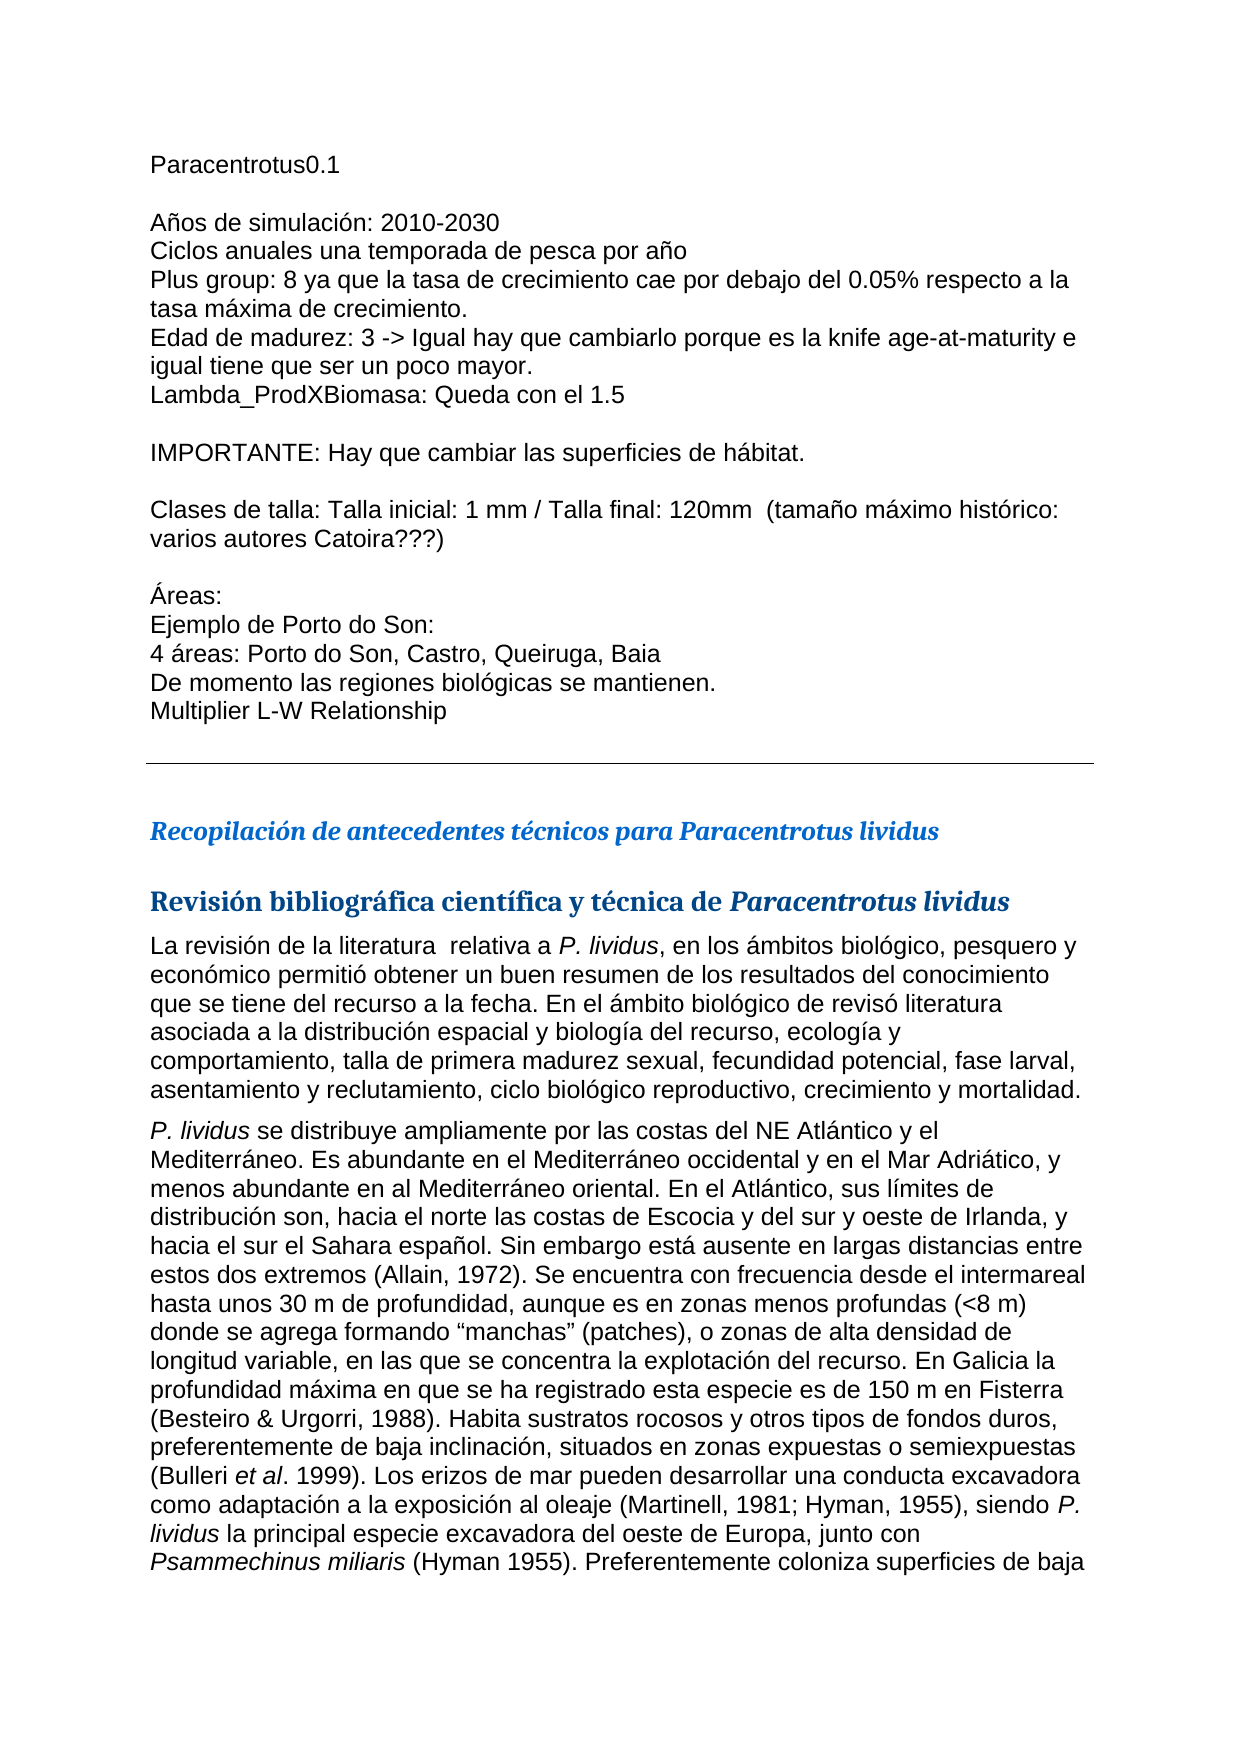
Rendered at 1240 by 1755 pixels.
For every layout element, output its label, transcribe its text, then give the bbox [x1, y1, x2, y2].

text Clases de talla: Talla inicial: 1 mm / Talla final: 120mm (tamaño máximo histórico: varios autores Catoira???) [150, 495, 1089, 552]
text Ejemplo de Porto do Son: [150, 610, 1089, 639]
text De momento las regiones biológicas se mantienen. [150, 667, 1089, 696]
text La revisión de la literatura relativa a P. lividus, en los ámbitos biológico, pesquero y económico permitió obtener un buen resumen de los resultados del conocimiento que se tiene del recurso a la fecha. En el ámbito biológico de revisó literatura asociada a la distribución espacial y biología del recurso, ecología y comportamiento, talla de primera madurez sexual, fecundidad potencial, fase larval, asentamiento y reclutamiento, ciclo biológico reproductivo, crecimiento y mortalidad. [150, 931, 1089, 1103]
text Multiplier L-W Relationship [150, 696, 1089, 725]
text Edad de madurez: 3 -> Igual hay que cambiarlo porque es la knife age-at-maturity e igual tiene que ser un poco mayor. [150, 322, 1089, 380]
text Plus group: 8 ya que la tasa de crecimiento cae por debajo del 0.05% respecto a la tasa máxima de crecimiento. [150, 265, 1089, 322]
text 4 áreas: Porto do Son, Castro, Queiruga, Baia [150, 639, 1089, 667]
text Lambda_ProdXBiomasa: Queda con el 1.5 [150, 380, 1089, 409]
text Áreas: [150, 581, 1089, 610]
text P. lividus se distribuye ampliamente por las costas del NE Atlántico y el Mediterráneo. Es abundante en el Mediterráneo occidental y en el Mar Adriático, y menos abundante en al Mediterráneo oriental. En el Atlántico, sus límites de distribución son, hacia el norte las costas de Escocia y del sur y oeste de Irlanda, y hacia el sur el Sahara español. Sin embargo está ausente en largas distancias entre estos dos extremos (Allain, 1972). Se encuentra con frecuencia desde el intermareal hasta unos 30 m de profundidad, aunque es en zonas menos profundas (<8 m) donde se agrega formando “manchas” (patches), o zonas de alta densidad de longitud variable, en las que se concentra la explotación del recurso. En Galicia la profundidad máxima en que se ha registrado esta especie es de 150 m en Fisterra (Besteiro & Urgorri, 1988). Habita sustratos rocosos y otros tipos de fondos duros, preferentemente de baja inclinación, situados en zonas expuestas o semiexpuestas (Bulleri et al. 1999). Los erizos de mar pueden desarrollar una conducta excavadora como adaptación a la exposición al oleaje (Martinell, 1981; Hyman, 1955), siendo P. lividus la principal especie excavadora del oeste de Europa, junto con Psammechinus miliaris (Hyman 1955). Preferentemente coloniza superficies de baja [150, 1116, 1089, 1576]
text Años de simulación: 2010-2030 [150, 207, 1089, 236]
text Ciclos anuales una temporada de pesca por año [150, 236, 1089, 265]
subtitle Revisión bibliográfica científica y técnica de Paracentrotus lividus [150, 885, 1089, 918]
text IMPORTANTE: Hay que cambiar las superficies de hábitat. [150, 437, 1089, 466]
text Paracentrotus0.1 [150, 150, 1089, 179]
subtitle Recopilación de antecedentes técnicos para Paracentrotus lividus [150, 816, 1089, 847]
